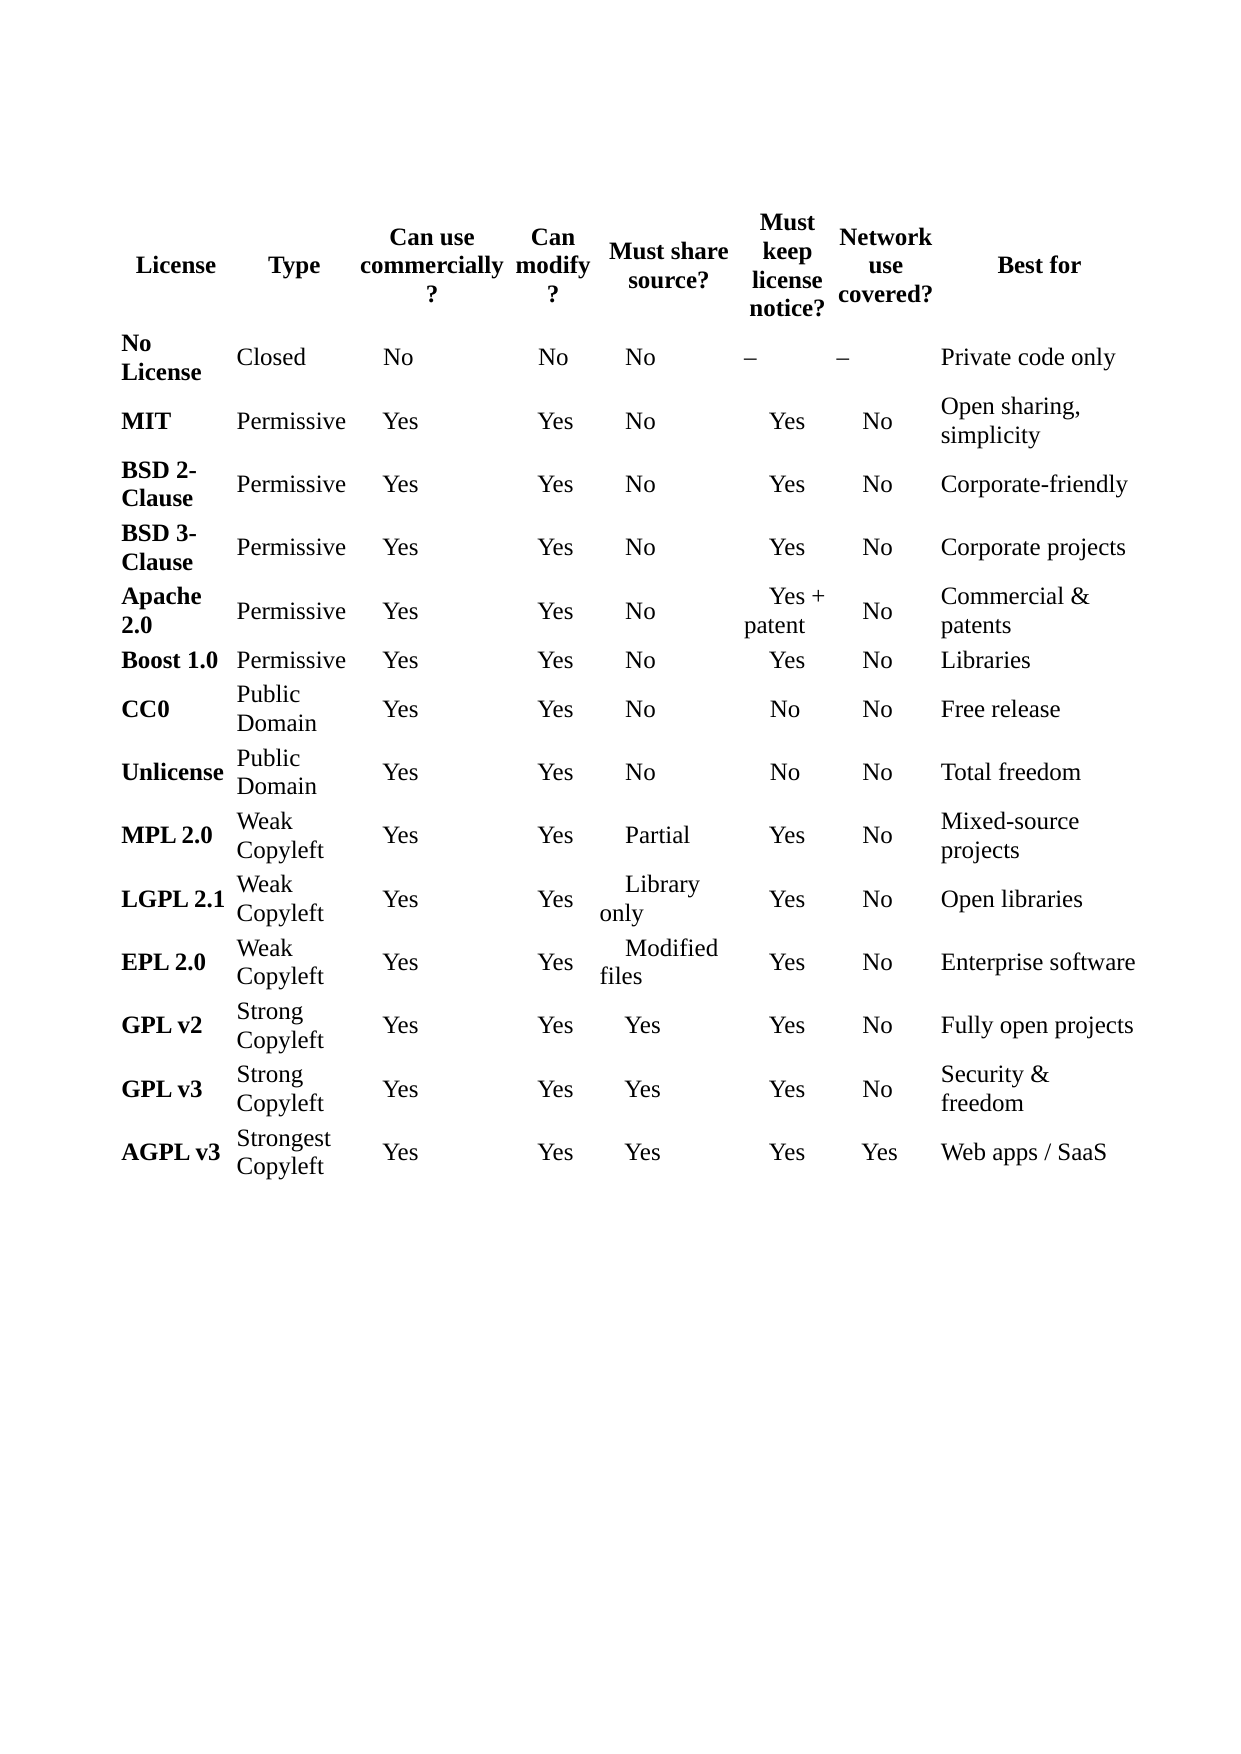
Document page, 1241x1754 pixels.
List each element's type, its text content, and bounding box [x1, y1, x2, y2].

table_cell Closed [234, 325, 354, 388]
table_cell Commercial & patents [938, 579, 1141, 642]
table_cell ✅ Yes [741, 642, 833, 676]
table_cell ✅ Yes [509, 676, 596, 740]
table_cell ✅ Yes [354, 740, 509, 803]
table_cell Private code only [938, 325, 1141, 388]
table_cell Permissive [234, 579, 354, 642]
table_cell ✅ Yes [509, 740, 596, 803]
table_cell ❌ No [596, 579, 741, 642]
table_cell ✅ Yes [354, 930, 509, 993]
table_cell Mixed-source projects [938, 803, 1141, 866]
table_cell ❌ No [834, 740, 938, 803]
table_cell ✅ Yes [509, 452, 596, 515]
table_cell ✅ Yes [741, 452, 833, 515]
table_cell Security & freedom [938, 1056, 1141, 1120]
table_cell ✅ Yes [834, 1120, 938, 1183]
table_cell Strongest Copyleft [234, 1120, 354, 1183]
table_cell ❌ No [834, 452, 938, 515]
table_cell Open sharing, simplicity [938, 389, 1141, 452]
table_header Must keep license notice? [741, 204, 833, 325]
table_cell Weak Copyleft [234, 930, 354, 993]
table_cell ✅ Yes [354, 389, 509, 452]
table_cell ✅ Yes [509, 642, 596, 676]
table_cell 🔶 Partial [596, 803, 741, 866]
table_cell 🔶 Library only [596, 866, 741, 930]
table_cell ❌ No [834, 389, 938, 452]
table_cell ✅ Yes [741, 1056, 833, 1120]
table_cell ❌ No [834, 803, 938, 866]
table_cell ✅ Yes [354, 993, 509, 1056]
table_cell ✅ Yes [509, 579, 596, 642]
table_cell ✅ Yes [354, 452, 509, 515]
table_cell Free release [938, 676, 1141, 740]
table_cell ✅ Yes [354, 1120, 509, 1183]
table_cell ✅ Yes + patent [741, 579, 833, 642]
table_cell ✅ Yes [741, 930, 833, 993]
table_cell ✅ Yes [509, 1120, 596, 1183]
table_cell BSD 2-Clause [118, 452, 233, 515]
table_cell ❌ No [354, 325, 509, 388]
table_cell ✅ Yes [741, 515, 833, 578]
table_header Type [234, 204, 354, 325]
table_cell Fully open projects [938, 993, 1141, 1056]
table_cell ✅ Yes [354, 642, 509, 676]
table_cell ❌ No [834, 676, 938, 740]
table_cell ❌ No [596, 642, 741, 676]
table_cell Strong Copyleft [234, 1056, 354, 1120]
table_cell Weak Copyleft [234, 866, 354, 930]
table_cell Enterprise software [938, 930, 1141, 993]
table_cell ❌ No [596, 740, 741, 803]
table_cell Open libraries [938, 866, 1141, 930]
table_cell MPL 2.0 [118, 803, 233, 866]
table_cell ❌ No [834, 866, 938, 930]
table_cell Permissive [234, 515, 354, 578]
table_cell ✅ Yes [354, 676, 509, 740]
table_cell CC0 [118, 676, 233, 740]
table_cell – [834, 325, 938, 388]
table_cell Permissive [234, 642, 354, 676]
table_cell ✅ Yes [354, 866, 509, 930]
table_cell ✅ Yes [596, 1120, 741, 1183]
table_cell Permissive [234, 389, 354, 452]
table_header Must share source? [596, 204, 741, 325]
table_cell Apache 2.0 [118, 579, 233, 642]
table_cell ✅ Yes [741, 803, 833, 866]
table_cell ❌ No [596, 515, 741, 578]
table_cell Unlicense [118, 740, 233, 803]
table_cell ✅ Yes [354, 803, 509, 866]
table_cell ❌ No [834, 579, 938, 642]
table_cell BSD 3-Clause [118, 515, 233, 578]
table_cell ✅ Yes [741, 1120, 833, 1183]
table_cell ✅ Yes [741, 389, 833, 452]
table_cell ❌ No [596, 389, 741, 452]
table_header Network use covered? [834, 204, 938, 325]
table_cell ✅ Yes [509, 803, 596, 866]
table_cell Web apps / SaaS [938, 1120, 1141, 1183]
table_cell ✅ Yes [509, 866, 596, 930]
table_cell ✅ Yes [741, 993, 833, 1056]
table_cell Permissive [234, 452, 354, 515]
table_cell ✅ Yes [741, 866, 833, 930]
table_cell GPL v2 [118, 993, 233, 1056]
table_cell ✅ Yes [509, 515, 596, 578]
table_cell Public Domain [234, 676, 354, 740]
table_cell LGPL 2.1 [118, 866, 233, 930]
table_cell ❌ No [509, 325, 596, 388]
table_header Can modify? [509, 204, 596, 325]
table_cell ❌ No [596, 676, 741, 740]
table_cell Corporate projects [938, 515, 1141, 578]
table_cell Strong Copyleft [234, 993, 354, 1056]
table_cell No License [118, 325, 233, 388]
table_header Can use commercially? [354, 204, 509, 325]
table_cell ❌ No [596, 452, 741, 515]
table_cell Public Domain [234, 740, 354, 803]
table_cell Weak Copyleft [234, 803, 354, 866]
table_cell ✅ Yes [354, 1056, 509, 1120]
table_cell AGPL v3 [118, 1120, 233, 1183]
table_cell ❌ No [741, 740, 833, 803]
table_header License [118, 204, 233, 325]
table_cell ❌ No [834, 930, 938, 993]
table_cell ✅ Yes [509, 389, 596, 452]
table_cell EPL 2.0 [118, 930, 233, 993]
table_cell ✅ Yes [596, 993, 741, 1056]
table_cell ❌ No [741, 676, 833, 740]
table_cell ❌ No [834, 515, 938, 578]
table_cell Boost 1.0 [118, 642, 233, 676]
table_cell Libraries [938, 642, 1141, 676]
table_cell ✅ Yes [509, 993, 596, 1056]
table_cell ❌ No [834, 993, 938, 1056]
table_cell ✅ Yes [354, 515, 509, 578]
table_cell ✅ Yes [509, 1056, 596, 1120]
table_cell ✅ Yes [354, 579, 509, 642]
table_cell GPL v3 [118, 1056, 233, 1120]
table_cell ❌ No [834, 1056, 938, 1120]
table_cell Corporate-friendly [938, 452, 1141, 515]
table_cell ❌ No [596, 325, 741, 388]
table_cell Total freedom [938, 740, 1141, 803]
table_header Best for [938, 204, 1141, 325]
table_cell ❌ No [834, 642, 938, 676]
table_cell MIT [118, 389, 233, 452]
table_cell ✅ Yes [509, 930, 596, 993]
table_cell 🔶 Modified files [596, 930, 741, 993]
table_cell ✅ Yes [596, 1056, 741, 1120]
table_cell – [741, 325, 833, 388]
